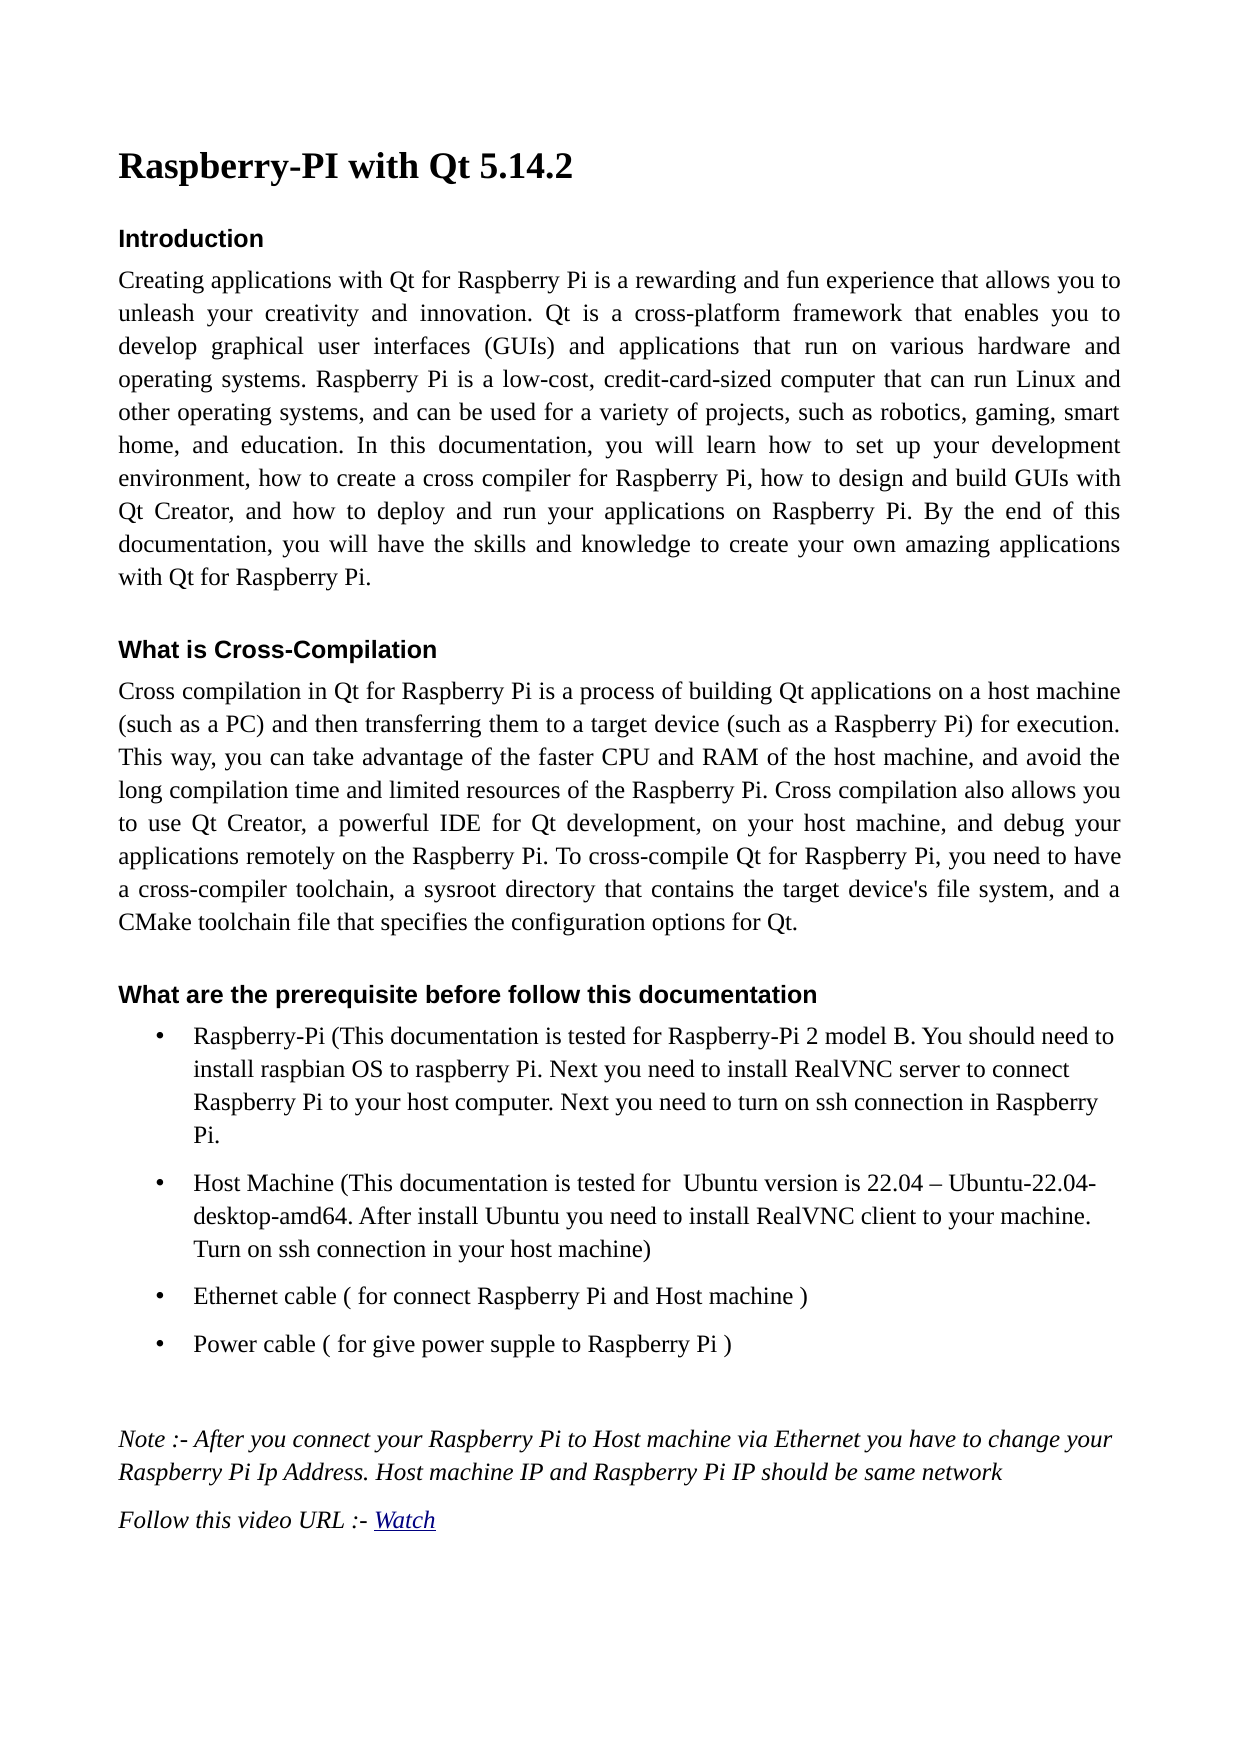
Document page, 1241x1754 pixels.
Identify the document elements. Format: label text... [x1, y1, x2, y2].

text Follow this video URL :- Watch [118, 1505, 1122, 1533]
list Power cable ( for give power supple to Raspberry Pi ) [156, 1329, 1122, 1358]
subtitle What are the prerequisite before follow this documentation [118, 980, 1122, 1008]
text Note :- After you connect your Raspberry Pi to Host machine via Ethernet you have to change your Raspberry Pi Ip Address. Host machine IP and Raspberry Pi IP should be same network [118, 1424, 1122, 1486]
subtitle Introduction [118, 224, 1122, 252]
list Host Machine (This documentation is tested for Ubuntu version is 22.04 – Ubuntu-22.04-desktop-amd64. After install Ubuntu you need to install RealVNC client to your machine. Turn on ssh connection in your host machine) [156, 1168, 1122, 1262]
text Cross compilation in Qt for Raspberry Pi is a process of building Qt applications on a host machine (such as a PC) and then transferring them to a target device (such as a Raspberry Pi) for execution. This way, you can take advantage of the faster CPU and RAM of the host machine, and avoid the long compilation time and limited resources of the Raspberry Pi. Cross compilation also allows you to use Qt Creator, a powerful IDE for Qt development, on your host machine, and debug your applications remotely on the Raspberry Pi. To cross-compile Qt for Raspberry Pi, you need to have a cross-compiler toolchain, a sysroot directory that contains the target device's file system, and a CMake toolchain file that specifies the configuration options for Qt. [118, 676, 1122, 936]
text Creating applications with Qt for Raspberry Pi is a rewarding and fun experience that allows you to unleash your creativity and innovation. Qt is a cross-platform framework that enables you to develop graphical user interfaces (GUIs) and applications that run on various hardware and operating systems. Raspberry Pi is a low-cost, credit-card-sized computer that can run Linux and other operating systems, and can be used for a variety of projects, such as robotics, gaming, smart home, and education. In this documentation, you will learn how to set up your development environment, how to create a cross compiler for Raspberry Pi, how to design and build GUIs with Qt Creator, and how to deploy and run your applications on Raspberry Pi. By the end of this documentation, you will have the skills and knowledge to create your own amazing applications with Qt for Raspberry Pi. [118, 265, 1122, 591]
title Raspberry-PI with Qt 5.14.2 [118, 143, 1122, 186]
subtitle What is Cross-Compilation [118, 635, 1122, 663]
list Raspberry-Pi (This documentation is tested for Raspberry-Pi 2 model B. You should need to install raspbian OS to raspberry Pi. Next you need to install RealVNC server to connect Raspberry Pi to your host computer. Next you need to turn on ssh connection in Raspberry Pi. [156, 1021, 1122, 1149]
list Ethernet cable ( for connect Raspberry Pi and Host machine ) [156, 1281, 1122, 1310]
